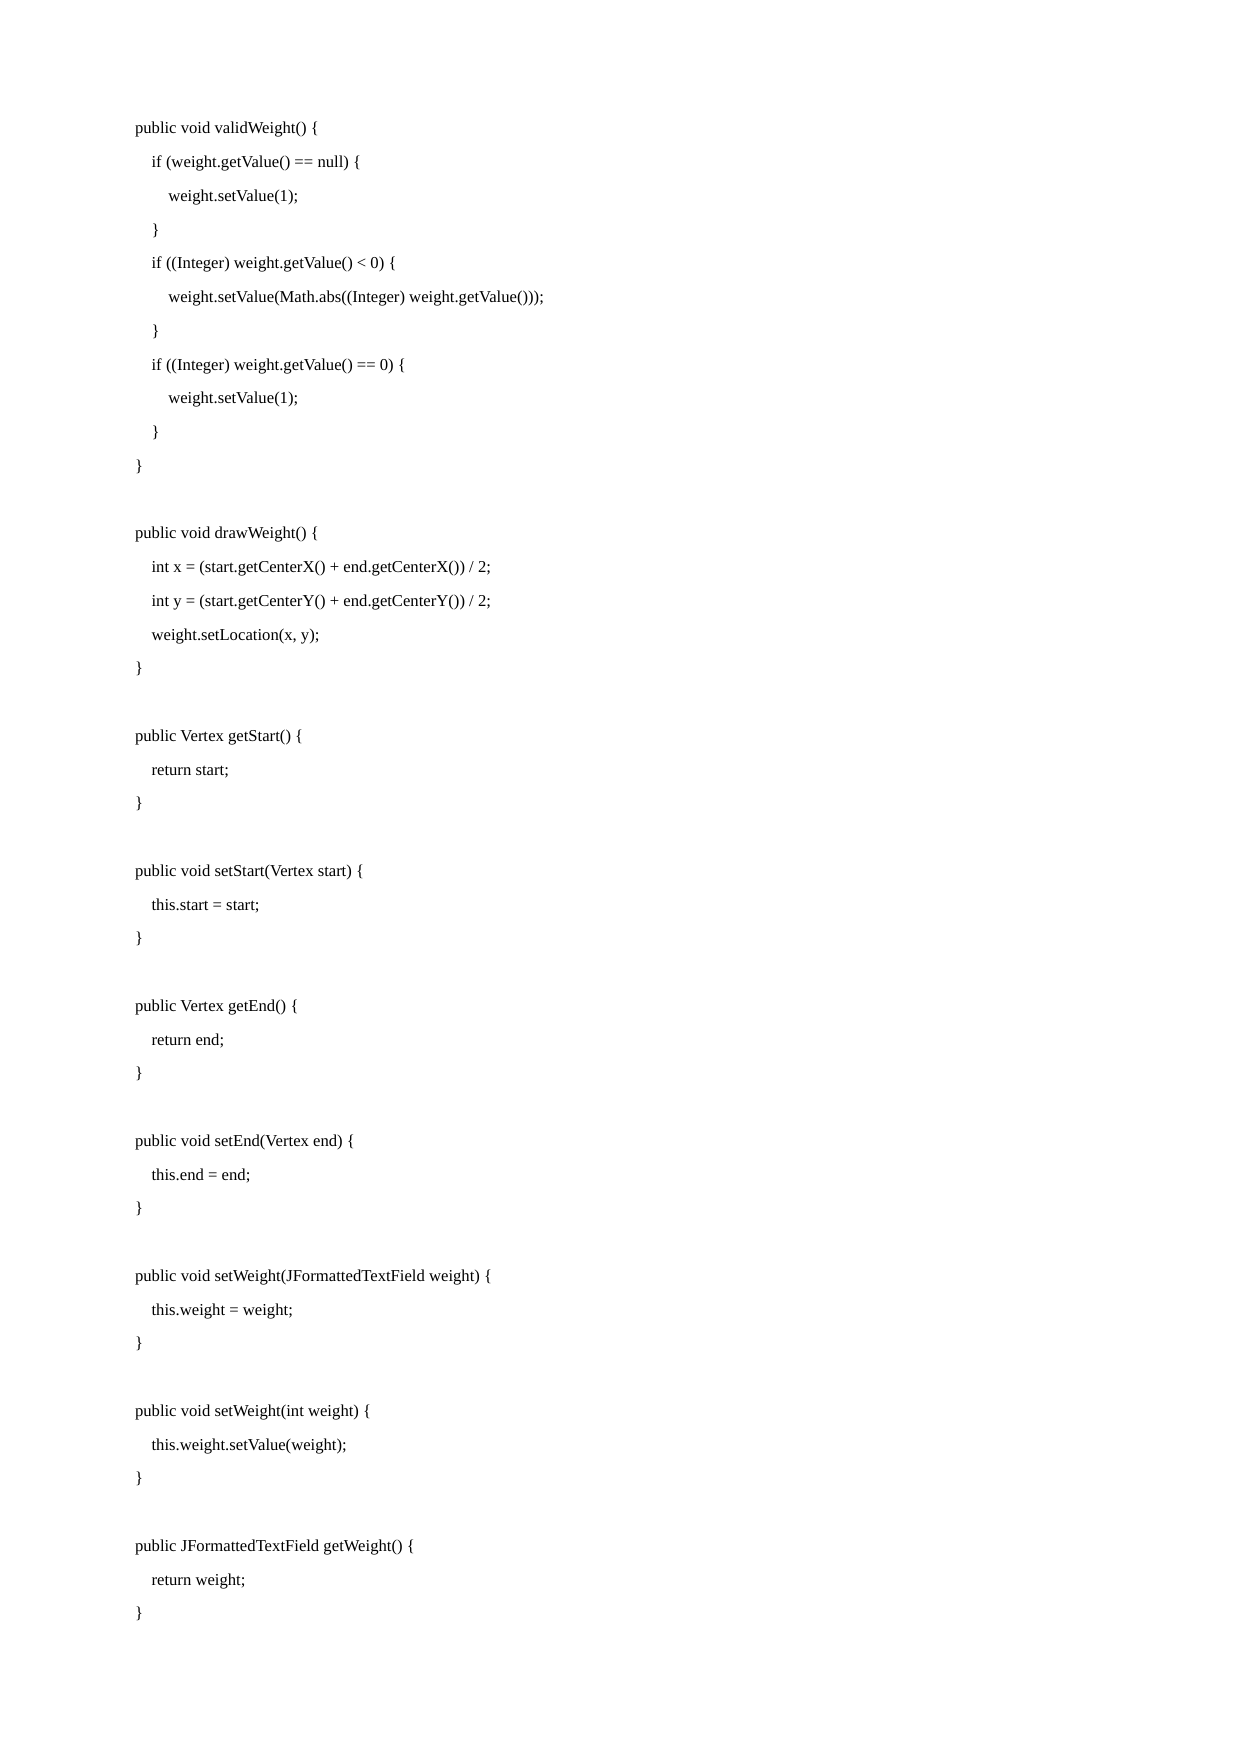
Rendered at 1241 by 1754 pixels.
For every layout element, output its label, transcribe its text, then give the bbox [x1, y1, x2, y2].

text return weight; [118, 1569, 1152, 1588]
text weight.setValue(Math.abs((Integer) weight.getValue())); [118, 287, 1152, 306]
text } [118, 219, 1152, 238]
text public Vertex getStart() { [118, 726, 1152, 745]
text int y = (start.getCenterY() + end.getCenterY()) / 2; [118, 591, 1152, 610]
text public void setStart(Vertex start) { [118, 861, 1152, 880]
text if ((Integer) weight.getValue() < 0) { [118, 253, 1152, 272]
text } [118, 422, 1152, 441]
text public void setWeight(JFormattedTextField weight) { [118, 1266, 1152, 1285]
text this.weight.setValue(weight); [118, 1434, 1152, 1453]
text weight.setLocation(x, y); [118, 624, 1152, 643]
text if (weight.getValue() == null) { [118, 152, 1152, 171]
text this.weight = weight; [118, 1299, 1152, 1318]
text int x = (start.getCenterX() + end.getCenterX()) / 2; [118, 557, 1152, 576]
text } [118, 793, 1152, 812]
text } [118, 1333, 1152, 1352]
text weight.setValue(1); [118, 388, 1152, 407]
text } [118, 1198, 1152, 1217]
text public JFormattedTextField getWeight() { [118, 1536, 1152, 1555]
text } [118, 456, 1152, 475]
text public void drawWeight() { [118, 523, 1152, 542]
text if ((Integer) weight.getValue() == 0) { [118, 354, 1152, 373]
text return start; [118, 759, 1152, 778]
text public void setWeight(int weight) { [118, 1401, 1152, 1420]
text public void validWeight() { [118, 118, 1152, 137]
text } [118, 1468, 1152, 1487]
text } [118, 321, 1152, 340]
text } [118, 928, 1152, 947]
text } [118, 1603, 1152, 1622]
text public void setEnd(Vertex end) { [118, 1131, 1152, 1150]
text return end; [118, 1029, 1152, 1048]
text this.end = end; [118, 1164, 1152, 1183]
text } [118, 1063, 1152, 1082]
text public Vertex getEnd() { [118, 996, 1152, 1015]
text this.start = start; [118, 894, 1152, 913]
text weight.setValue(1); [118, 186, 1152, 205]
text } [118, 658, 1152, 677]
